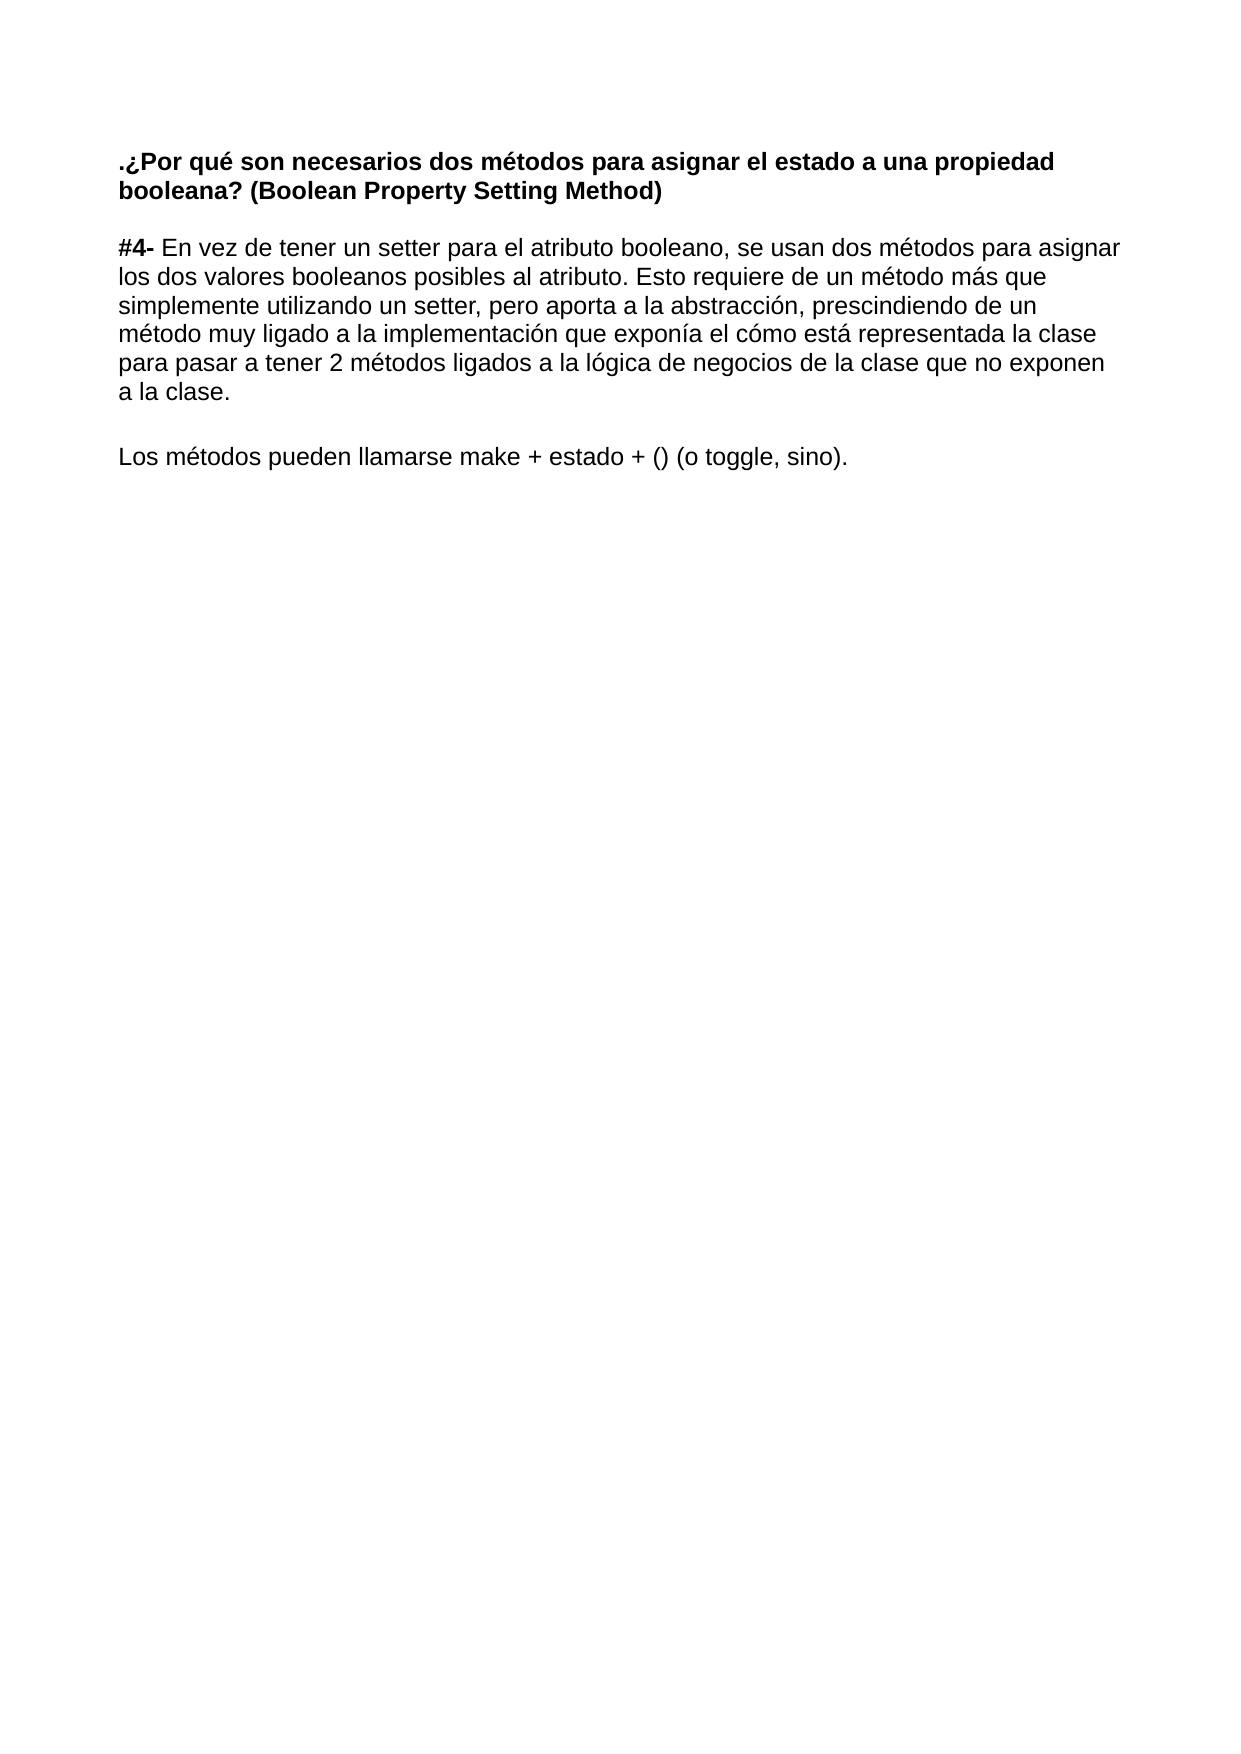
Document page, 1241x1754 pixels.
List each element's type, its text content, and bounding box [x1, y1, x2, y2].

text .¿Por qué son necesarios dos métodos para asignar el estado a una propiedad booleana? (Boolean Property Setting Method) #4- En vez de tener un setter para el atributo booleano, se usan dos métodos para asignar los dos valores booleanos posibles al atributo. Esto requiere de un método más que simplemente utilizando un setter, pero aporta a la abstracción, prescindiendo de un método muy ligado a la implementación que exponía el cómo está representada la clase para pasar a tener 2 métodos ligados a la lógica de negocios de la clase que no exponen a la clase. [118, 118, 1122, 406]
text Los métodos pueden llamarse make + estado + () (o toggle, sino). [118, 442, 1122, 506]
